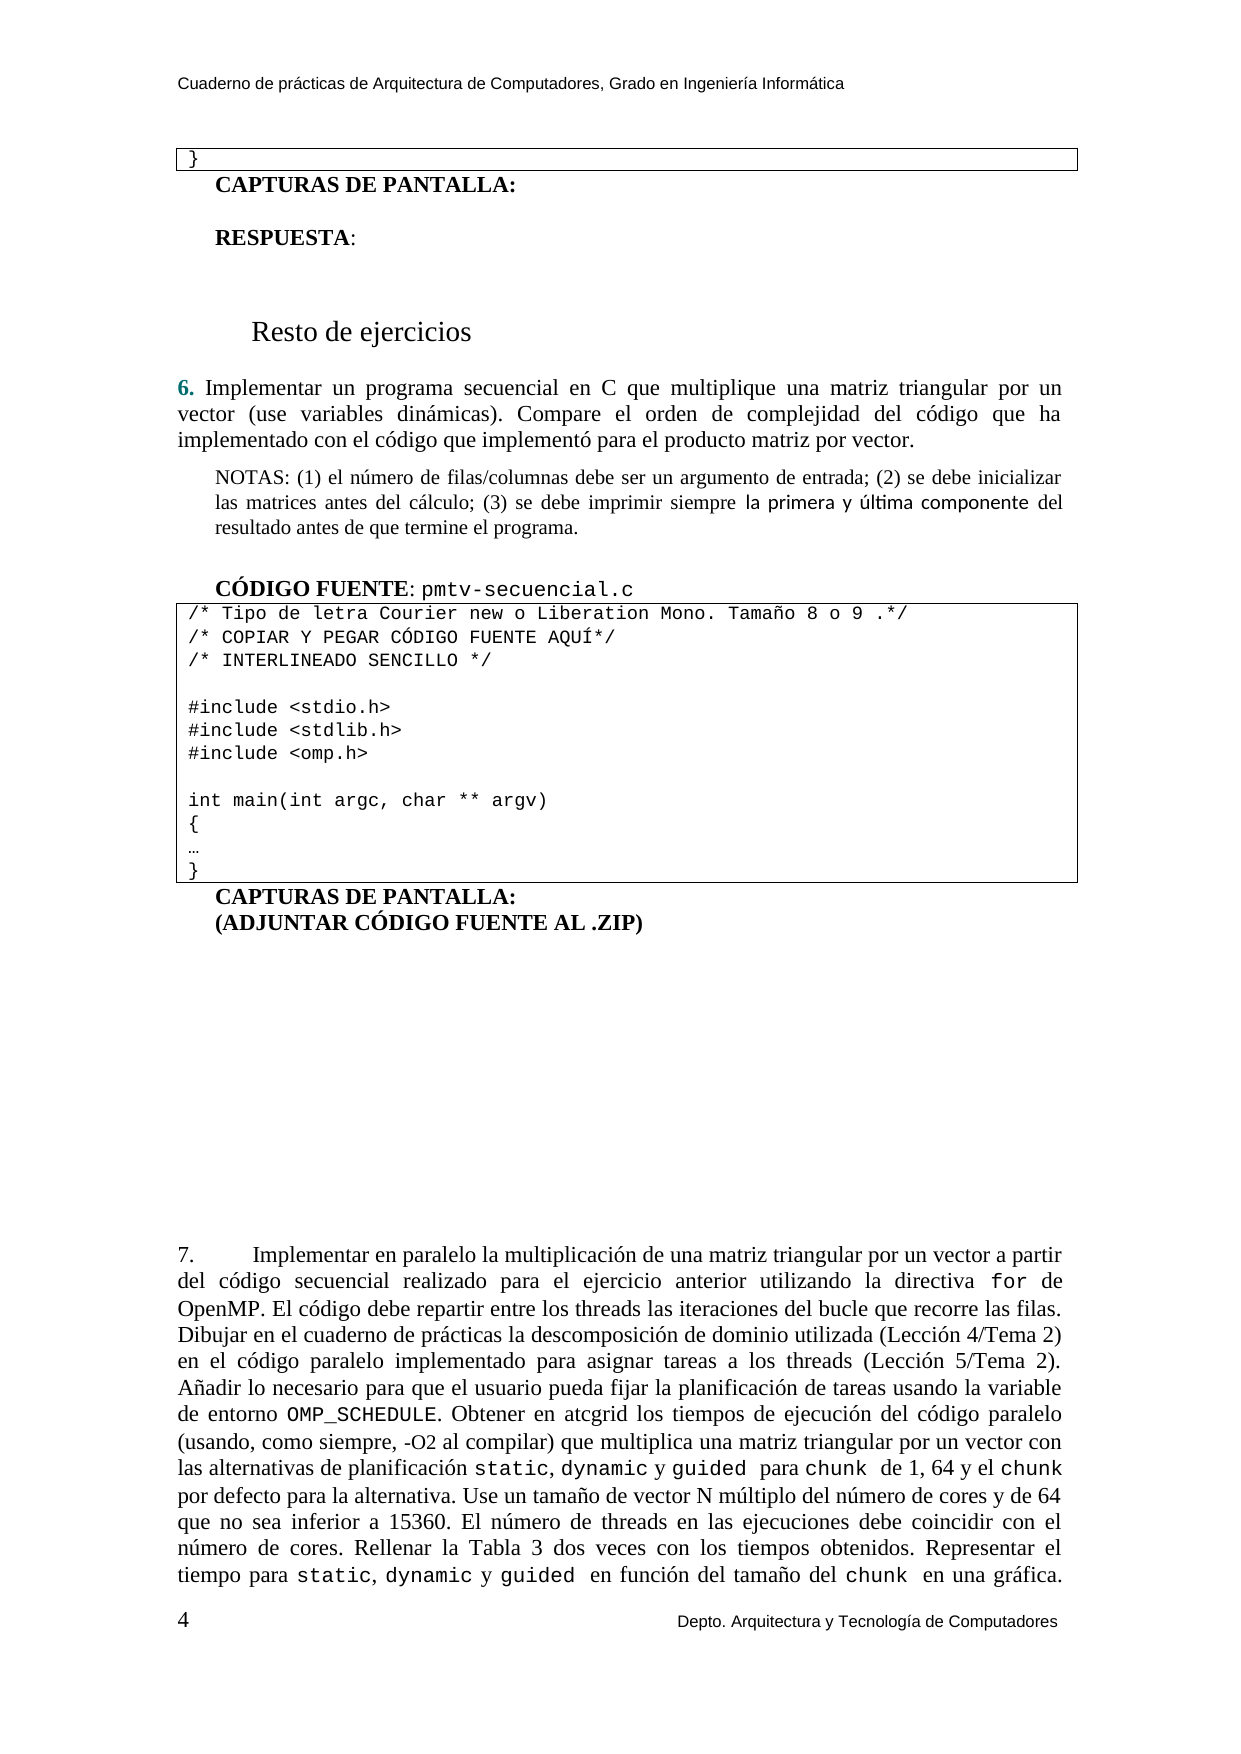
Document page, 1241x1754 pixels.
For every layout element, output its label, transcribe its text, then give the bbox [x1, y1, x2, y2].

text CÓDIGO FUENTE: pmtv-secuencial.c [215, 575, 1063, 603]
list NOTAS: (1) el número de filas/columnas debe ser un argumento de entrada; (2) se debe inicializar las matrices antes del cálculo; (3) se debe imprimir siempre la primera y última componente del resultado antes de que termine el programa. [215, 465, 1063, 539]
list 6. Implementar un programa secuencial en C que multiplique una matriz triangular por un vector (use variables dinámicas). Compare el orden de complejidad del código que ha implementado con el código que implementó para el producto matriz por vector. [177, 374, 1063, 453]
list Implementar en paralelo la multiplicación de una matriz triangular por un vector a partir del código secuencial realizado para el ejercicio anterior utilizando la directiva for de OpenMP. El código debe repartir entre los threads las iteraciones del bucle que recorre las filas. Dibujar en el cuaderno de prácticas la descomposición de dominio utilizada (Lección 4/Tema 2) en el código paralelo implementado para asignar tareas a los threads (Lección 5/Tema 2). Añadir lo necesario para que el usuario pueda fijar la planificación de tareas usando la variable de entorno OMP_SCHEDULE. Obtener en atcgrid los tiempos de ejecución del código paralelo (usando, como siempre, -O2 al compilar) que multiplica una matriz triangular por un vector con las alternativas de planificación static, dynamic y guided para chunk de 1, 64 y el chunk por defecto para la alternativa. Use un tamaño de vector N múltiplo del número de cores y de 64 que no sea inferior a 15360. El número de threads en las ejecuciones debe coincidir con el número de cores. Rellenar la Tabla 3 dos veces con los tiempos obtenidos. Representar el tiempo para static, dynamic y guided en función del tamaño del chunk en una gráfica. [177, 1241, 1063, 1588]
table_header /* Tipo de letra Courier new o Liberation Mono. Tamaño 8 o 9 .*/ /* COPIAR Y PEGAR CÓDIGO FUENTE AQUÍ*/ /* INTERLINEADO SENCILLO */ #include <stdio.h> #include <stdlib.h> #include <omp.h> int main(int argc, char ** argv) { … } [177, 604, 1077, 882]
text CAPTURAS DE PANTALLA: [215, 883, 1063, 909]
table_header } [177, 149, 1077, 170]
text (ADJUNTAR CÓDIGO FUENTE AL .ZIP) [215, 909, 1063, 936]
text CAPTURAS DE PANTALLA: [215, 171, 1063, 197]
text RESPUESTA: [215, 224, 1063, 250]
subtitle Resto de ejercicios [215, 314, 1063, 347]
